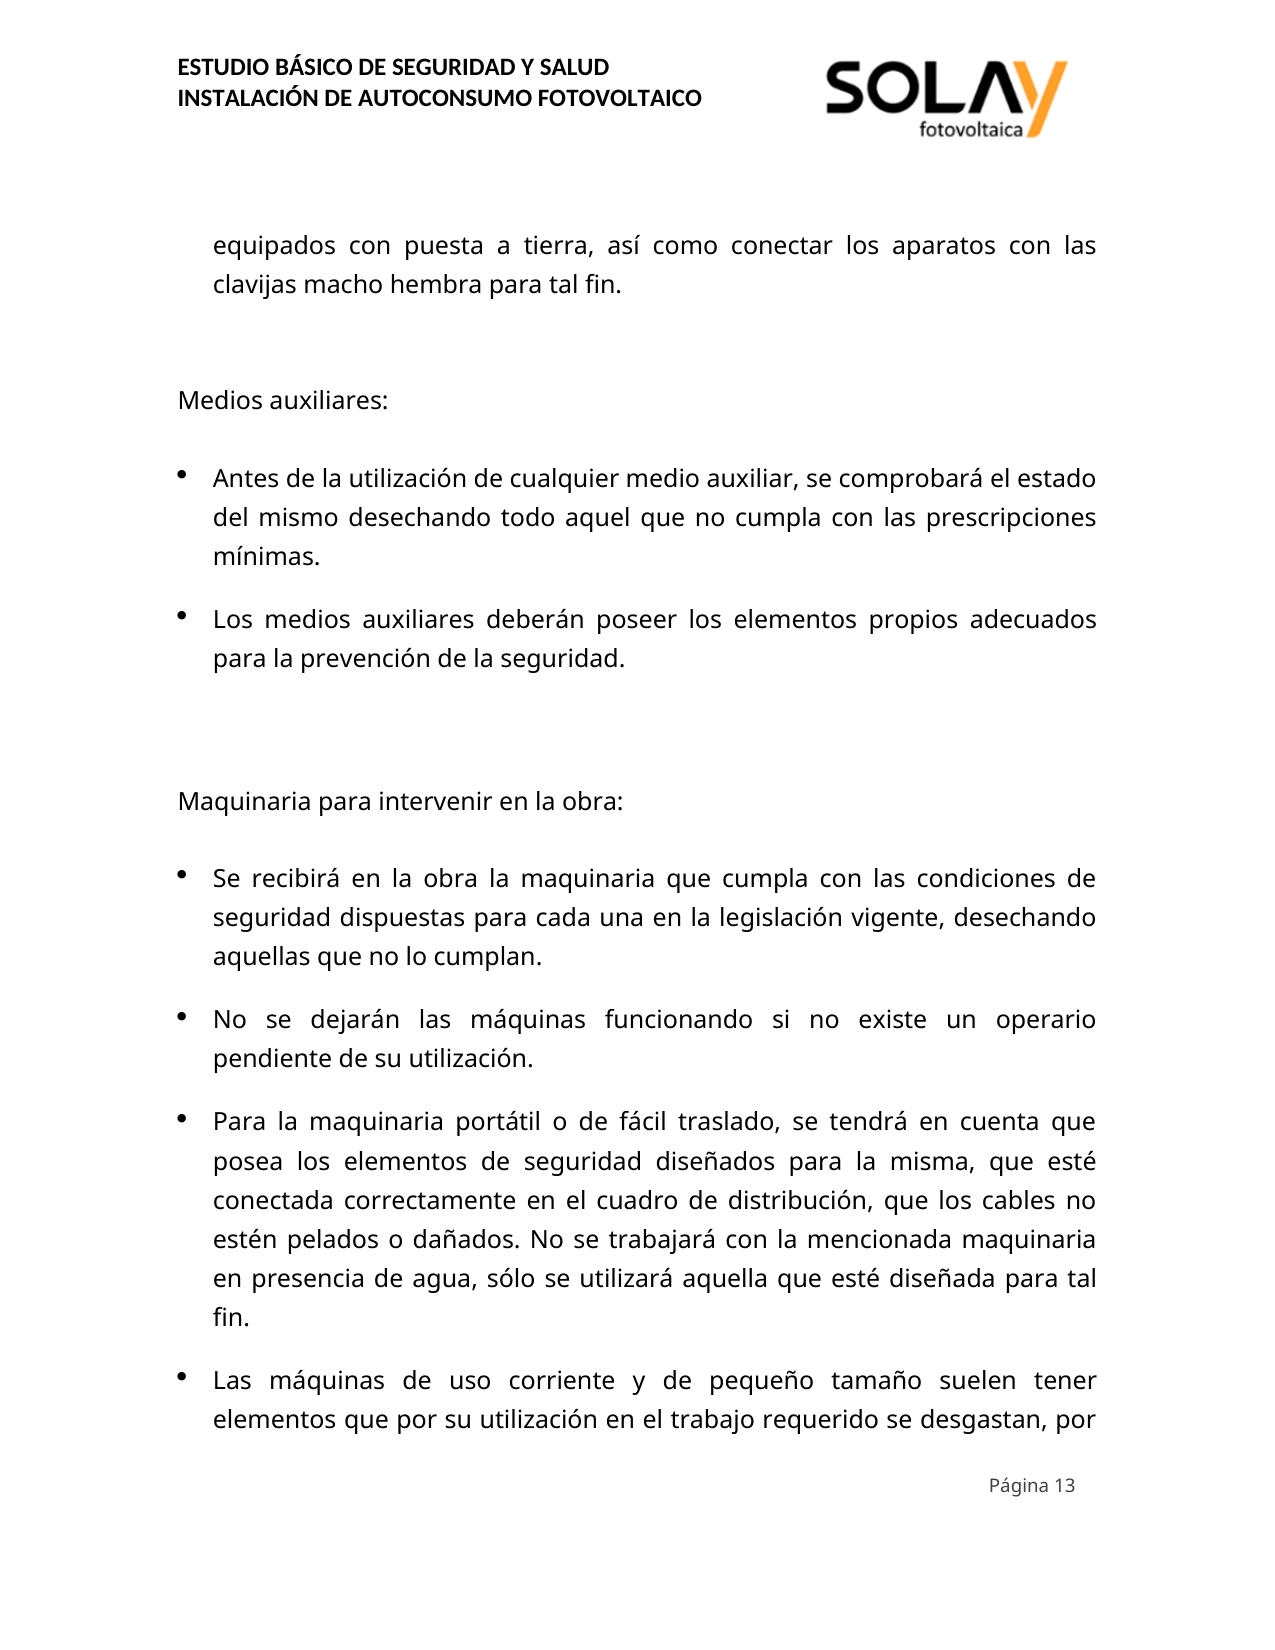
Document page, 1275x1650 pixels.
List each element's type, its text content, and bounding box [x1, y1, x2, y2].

text Maquinaria para intervenir en la obra: [177, 783, 1098, 818]
list equipados con puesta a tierra, así como conectar los aparatos con las clavijas macho hembra para tal fin. [177, 227, 1098, 301]
list Se recibirá en la obra la maquinaria que cumpla con las condiciones de seguridad dispuestas para cada una en la legislación vigente, desechando aquellas que no lo cumplan. [177, 861, 1098, 973]
list Para la maquinaria portátil o de fácil traslado, se tendrá en cuenta que posea los elementos de seguridad diseñados para la misma, que esté conectada correctamente en el cuadro de distribución, que los cables no estén pelados o dañados. No se trabajará con la mencionada maquinaria en presencia de agua, sólo se utilizará aquella que esté diseñada para tal fin. [177, 1104, 1098, 1334]
list Antes de la utilización de cualquier medio auxiliar, se comprobará el estado del mismo desechando todo aquel que no cumpla con las prescripciones mínimas. [177, 460, 1098, 573]
list Las máquinas de uso corriente y de pequeño tamaño suelen tener elementos que por su utilización en el trabajo requerido se desgastan, por [177, 1363, 1098, 1436]
list Los medios auxiliares deberán poseer los elementos propios adecuados para la prevención de la seguridad. [177, 601, 1098, 675]
text Medios auxiliares: [177, 383, 1098, 417]
list No se dejarán las máquinas funcionando si no existe un operario pendiente de su utilización. [177, 1002, 1098, 1075]
